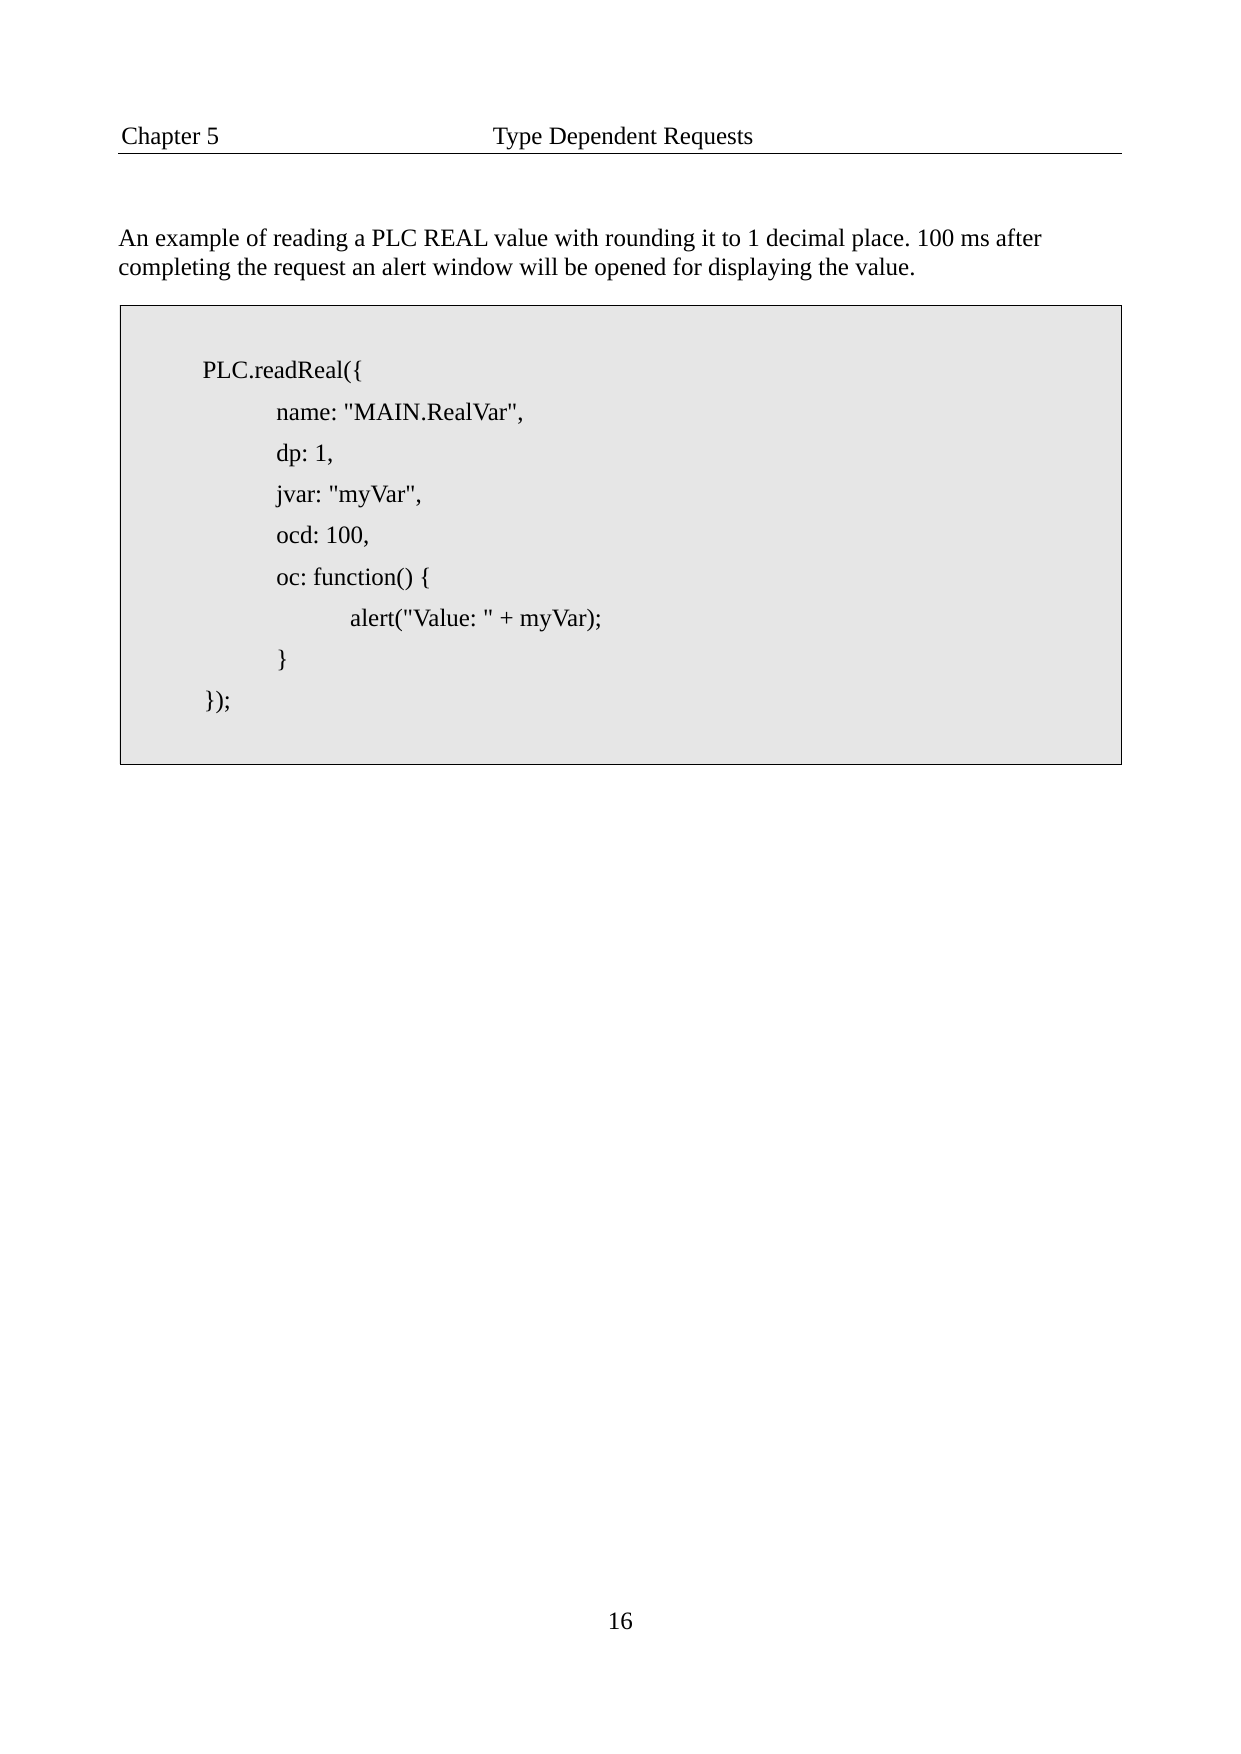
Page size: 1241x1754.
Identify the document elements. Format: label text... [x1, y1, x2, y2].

text } [128, 644, 1112, 673]
text dp: 1, [128, 438, 1112, 467]
text An example of reading a PLC REAL value with rounding it to 1 decimal place. 100 ms after completing the request an alert window will be opened for displaying the value. [118, 223, 1122, 281]
text alert("Value: " + myVar); [128, 603, 1112, 632]
text }); [128, 686, 1112, 714]
text jvar: "myVar", [128, 479, 1112, 508]
text name: "MAIN.RealVar", [128, 397, 1112, 426]
text ocd: 100, [128, 521, 1112, 549]
text PLC.readReal({ [128, 356, 1112, 384]
text oc: function() { [128, 562, 1112, 591]
